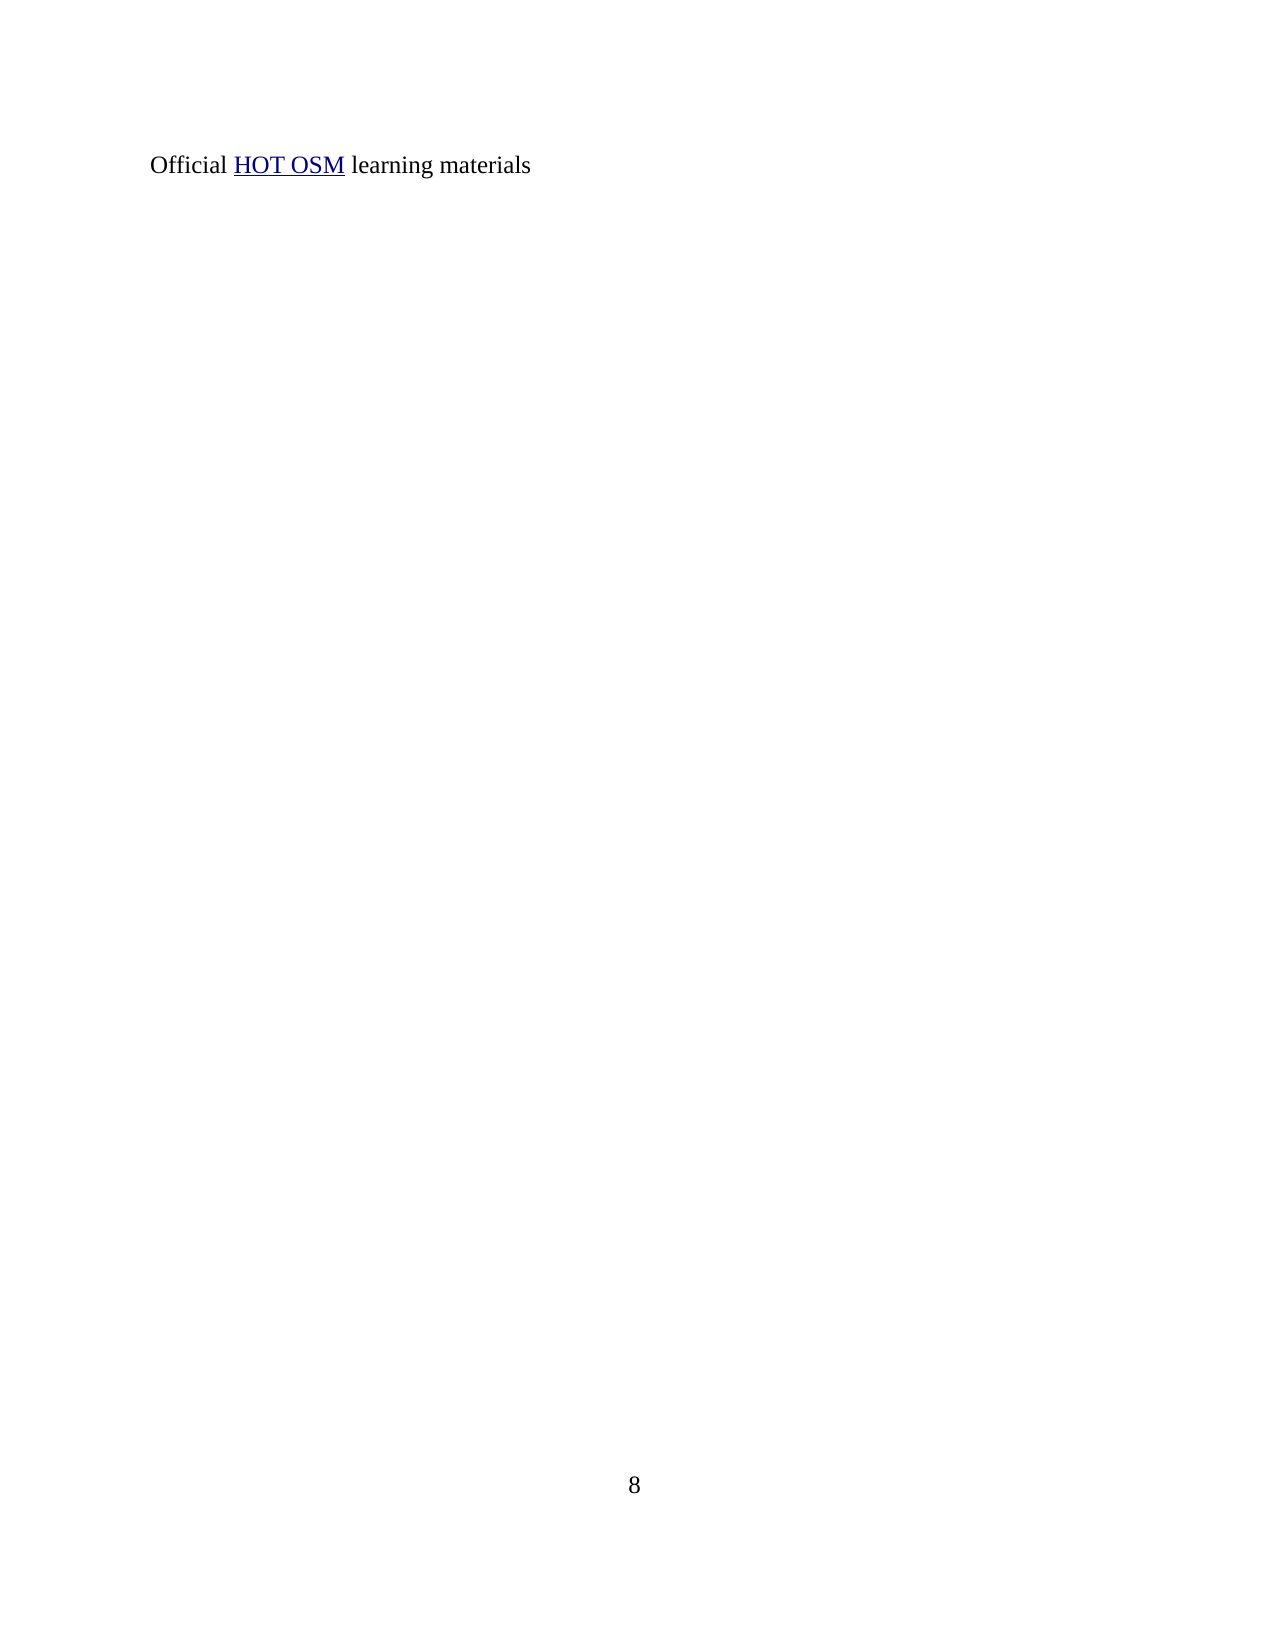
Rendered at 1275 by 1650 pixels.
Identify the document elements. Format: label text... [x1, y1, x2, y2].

text Official HOT OSM learning materials [150, 150, 1125, 179]
